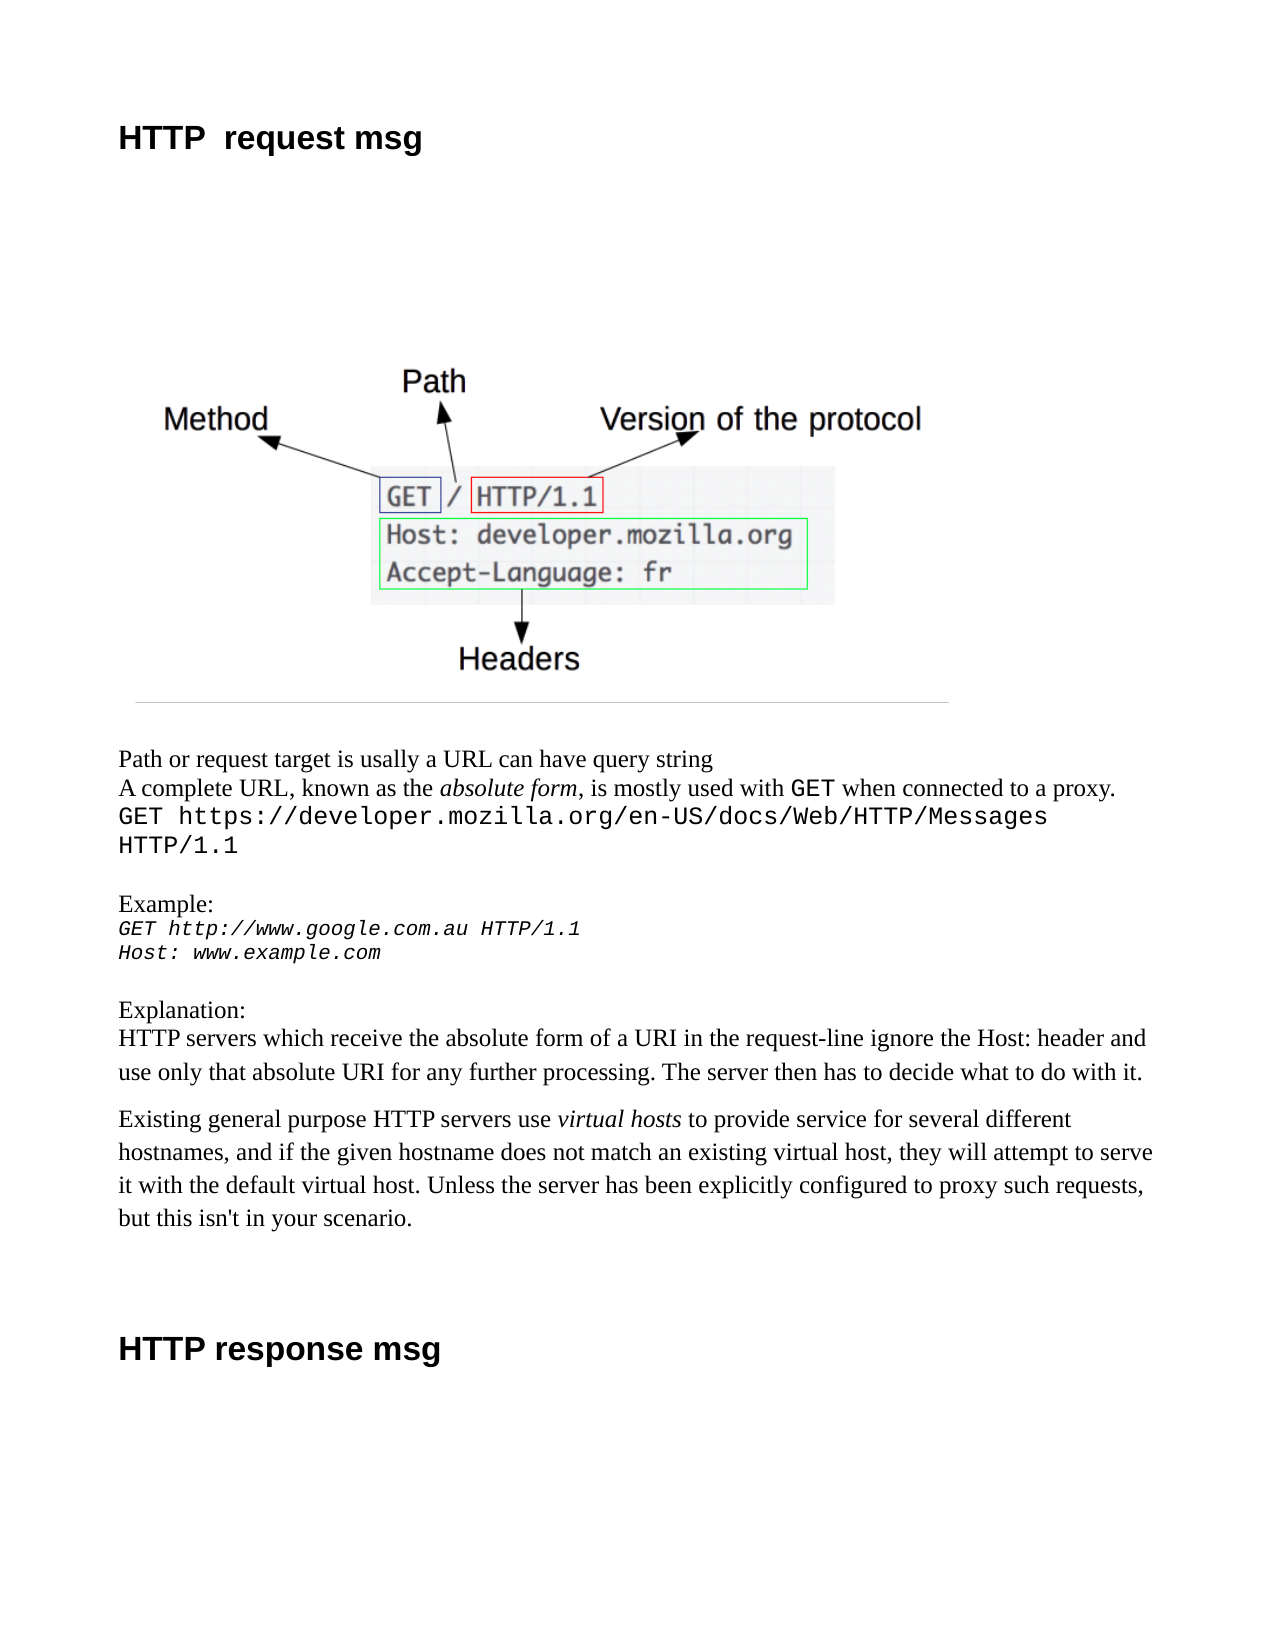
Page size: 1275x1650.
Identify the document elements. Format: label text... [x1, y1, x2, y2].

text Host: www.example.com [118, 942, 1157, 965]
subtitle HTTP response msg [118, 1329, 1157, 1368]
text A complete URL, known as the absolute form, is mostly used with GET when connected to a proxy. GET https://developer.mozilla.org/en-US/docs/Web/HTTP/Messages HTTP/1.1 [118, 773, 1157, 861]
subtitle HTTP request msg [118, 118, 1157, 157]
text HTTP servers which receive the absolute form of a URI in the request-line ignore the Host: header and use only that absolute URI for any further processing. The server then has to decide what to do with it. [118, 1023, 1157, 1085]
text Path or request target is usally a URL can have query string [118, 744, 1157, 773]
text Example: [118, 889, 1157, 918]
text GET http://www.google.com.au HTTP/1.1 [118, 918, 1157, 942]
text Explanation: [118, 995, 1157, 1023]
text Existing general purpose HTTP servers use virtual hosts to provide service for several different hostnames, and if the given hostname does not match an existing virtual host, they will attempt to serve it with the default virtual host. Unless the server has been explicitly configured to proxy such requests, but this isn't in your scenario. [118, 1104, 1157, 1232]
picture [135, 324, 949, 719]
